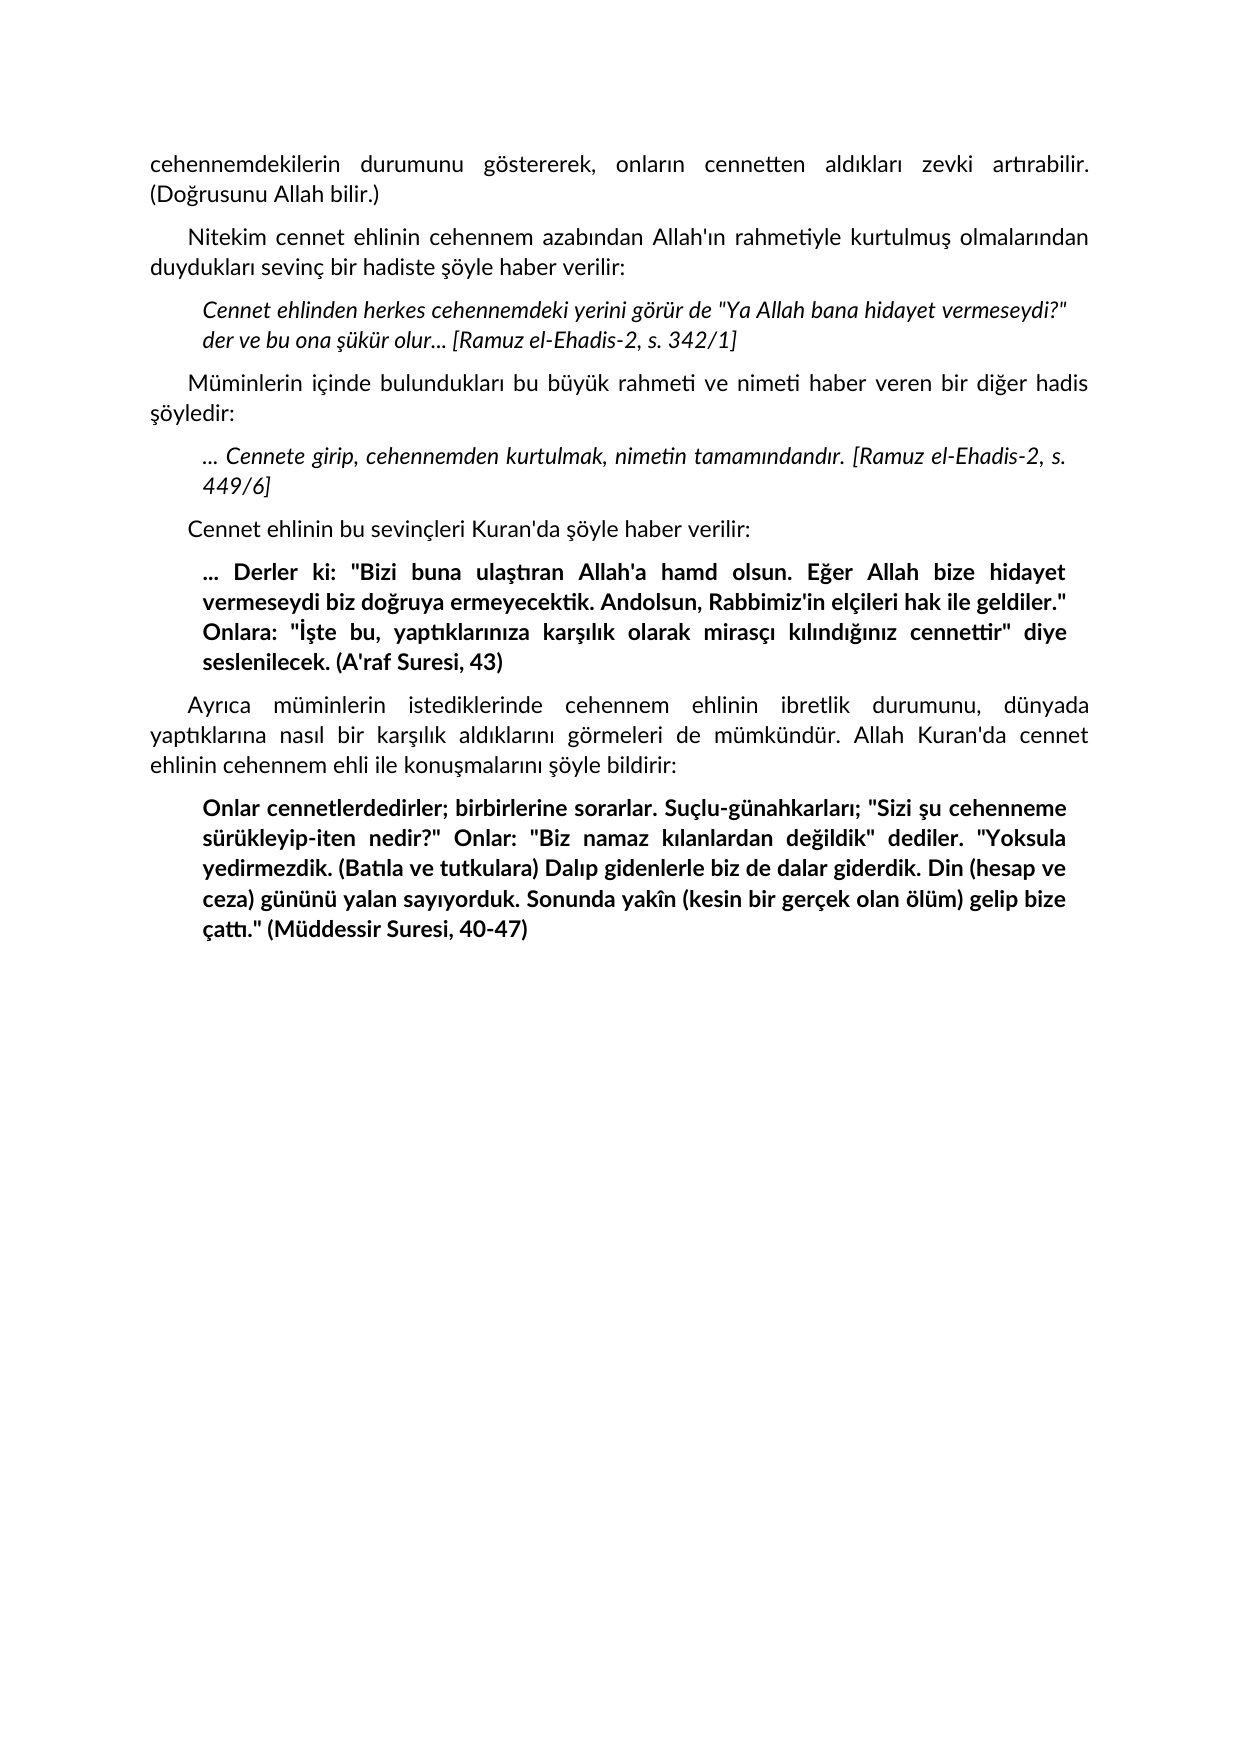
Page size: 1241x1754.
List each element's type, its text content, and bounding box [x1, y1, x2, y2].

text Müminlerin içinde bulundukları bu büyük rahmeti ve nimeti haber veren bir diğer hadis şöyledir: [150, 369, 1090, 426]
text Onlar cennetlerdedirler; birbirlerine sorarlar. Suçlu-günahkarları; "Sizi şu cehenneme sürükleyip-iten nedir?" Onlar: "Biz namaz kılanlardan değildik" dediler. "Yoksula yedirmezdik. (Batıla ve tutkulara) Dalıp gidenlerle biz de dalar giderdik. Din (hesap ve ceza) gününü yalan sayıyorduk. Sonunda yakîn (kesin bir gerçek olan ölüm) gelip bize çattı." (Müddessir Suresi, 40-47) [202, 794, 1068, 942]
text cehennemdekilerin durumunu göstererek, onların cennetten aldıkları zevki artırabilir. (Doğrusunu Allah bilir.) [150, 150, 1090, 208]
text ... Derler ki: "Bizi buna ulaştıran Allah'a hamd olsun. Eğer Allah bize hidayet vermeseydi biz doğruya ermeyecektik. Andolsun, Rabbimiz'in elçileri hak ile geldiler." Onlara: "İşte bu, yaptıklarınıza karşılık olarak mirasçı kılındığınız cennettir" diye seslenilecek. (A'raf Suresi, 43) [202, 557, 1068, 675]
text Ayrıca müminlerin istediklerinde cehennem ehlinin ibretlik durumunu, dünyada yaptıklarına nasıl bir karşılık aldıklarını görmeleri de mümkündür. Allah Kuran'da cennet ehlinin cehennem ehli ile konuşmalarını şöyle bildirir: [150, 691, 1090, 778]
text Cennet ehlinin bu sevinçleri Kuran'da şöyle haber verilir: [150, 514, 1090, 542]
text Cennet ehlinden herkes cehennemdeki yerini görür de "Ya Allah bana hidayet vermeseydi?" der ve bu ona şükür olur... [Ramuz el-Ehadis-2, s. 342/1] [202, 296, 1068, 353]
text ... Cennete girip, cehennemden kurtulmak, nimetin tamamındandır. [Ramuz el-Ehadis-2, s. 449/6] [202, 442, 1068, 499]
text Nitekim cennet ehlinin cehennem azabından Allah'ın rahmetiyle kurtulmuş olmalarından duydukları sevinç bir hadiste şöyle haber verilir: [150, 223, 1090, 281]
